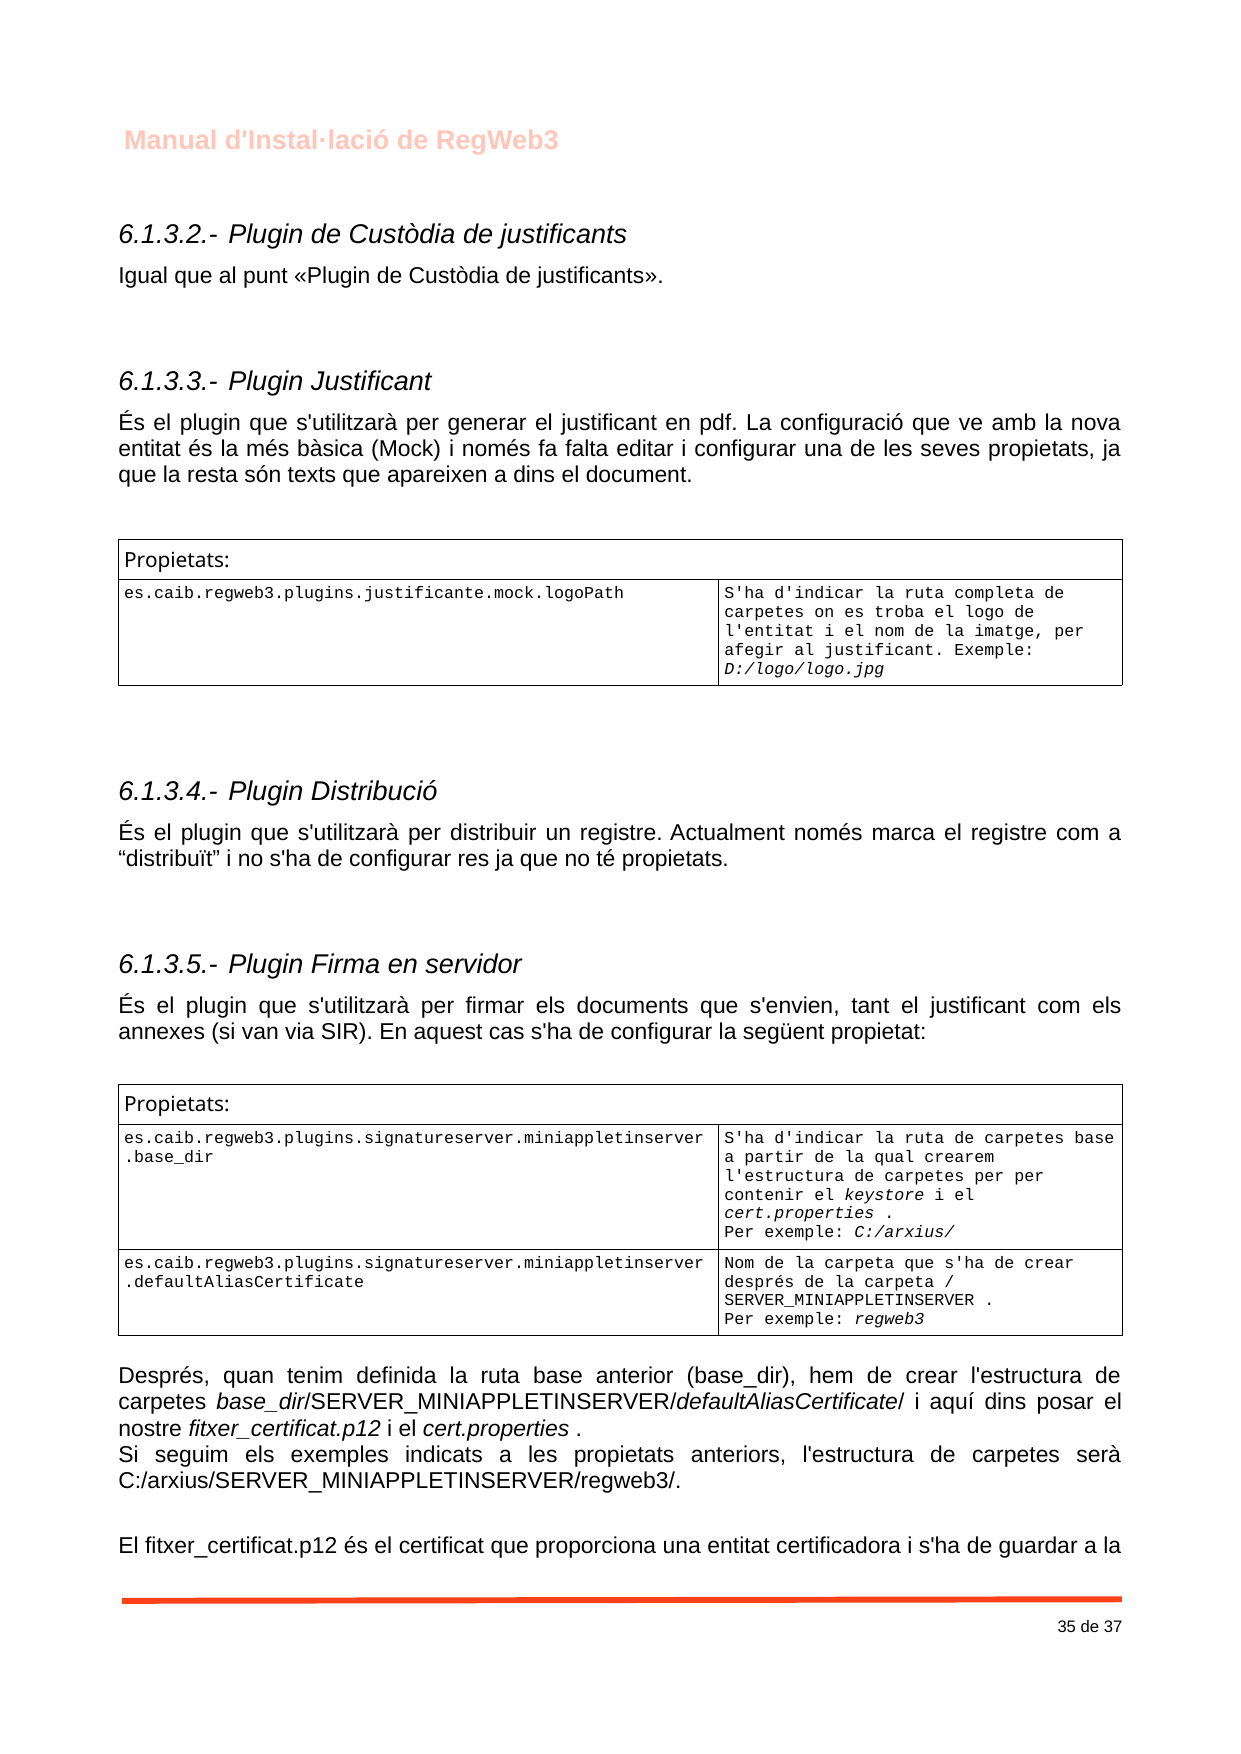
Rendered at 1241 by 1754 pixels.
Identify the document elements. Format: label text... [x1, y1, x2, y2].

table_cell Nom de la carpeta que s'ha de crear després de la carpeta / SERVER_MINIAPPLETINSERVER . Per exemple: regweb3 [719, 1250, 1122, 1335]
table_cell es.caib.regweb3.plugins.signatureserver.miniappletinserver.defaultAliasCertificate [119, 1250, 718, 1335]
table_header Propietats: [119, 1085, 1122, 1124]
subtitle Plugin Distribució [118, 775, 1122, 806]
text Si seguim els exemples indicats a les propietats anteriors, l'estructura de carpetes serà C:/arxius/SERVER_MINIAPPLETINSERVER/regweb3/. [118, 1441, 1122, 1494]
text És el plugin que s'utilitzarà per firmar els documents que s'envien, tant el justificant com els annexes (si van via SIR). En aquest cas s'ha de configurar la següent propietat: [118, 992, 1122, 1044]
text Igual que al punt «Plugin de Custòdia de justificants». [118, 262, 1122, 288]
text És el plugin que s'utilitzarà per distribuir un registre. Actualment només marca el registre com a “distribuït” i no s'ha de configurar res ja que no té propietats. [118, 819, 1122, 872]
text El fitxer_certificat.p12 és el certificat que proporciona una entitat certificadora i s'ha de guardar a la [118, 1532, 1122, 1559]
table_cell es.caib.regweb3.plugins.signatureserver.miniappletinserver.base_dir [119, 1125, 718, 1248]
text És el plugin que s'utilitzarà per generar el justificant en pdf. La configuració que ve amb la nova entitat és la més bàsica (Mock) i només fa falta editar i configurar una de les seves propietats, ja que la resta són texts que apareixen a dins el document. [118, 408, 1122, 488]
table_cell S'ha d'indicar la ruta completa de carpetes on es troba el logo de l'entitat i el nom de la imatge, per afegir al justificant. Exemple: D:/logo/logo.jpg [719, 580, 1122, 685]
table_header Propietats: [119, 540, 1122, 579]
subtitle Plugin Firma en servidor [118, 948, 1122, 979]
table_cell es.caib.regweb3.plugins.justificante.mock.logoPath [119, 580, 718, 685]
text Després, quan tenim definida la ruta base anterior (base_dir), hem de crear l'estructura de carpetes base_dir/SERVER_MINIAPPLETINSERVER/defaultAliasCertificate/ i aquí dins posar el nostre fitxer_certificat.p12 i el cert.properties . [118, 1362, 1122, 1441]
subtitle Plugin de Custòdia de justificants [118, 218, 1122, 249]
subtitle Plugin Justificant [118, 365, 1122, 396]
table_cell S'ha d'indicar la ruta de carpetes base a partir de la qual crearem l'estructura de carpetes per per contenir el keystore i el cert.properties . Per exemple: C:/arxius/ [719, 1125, 1122, 1248]
